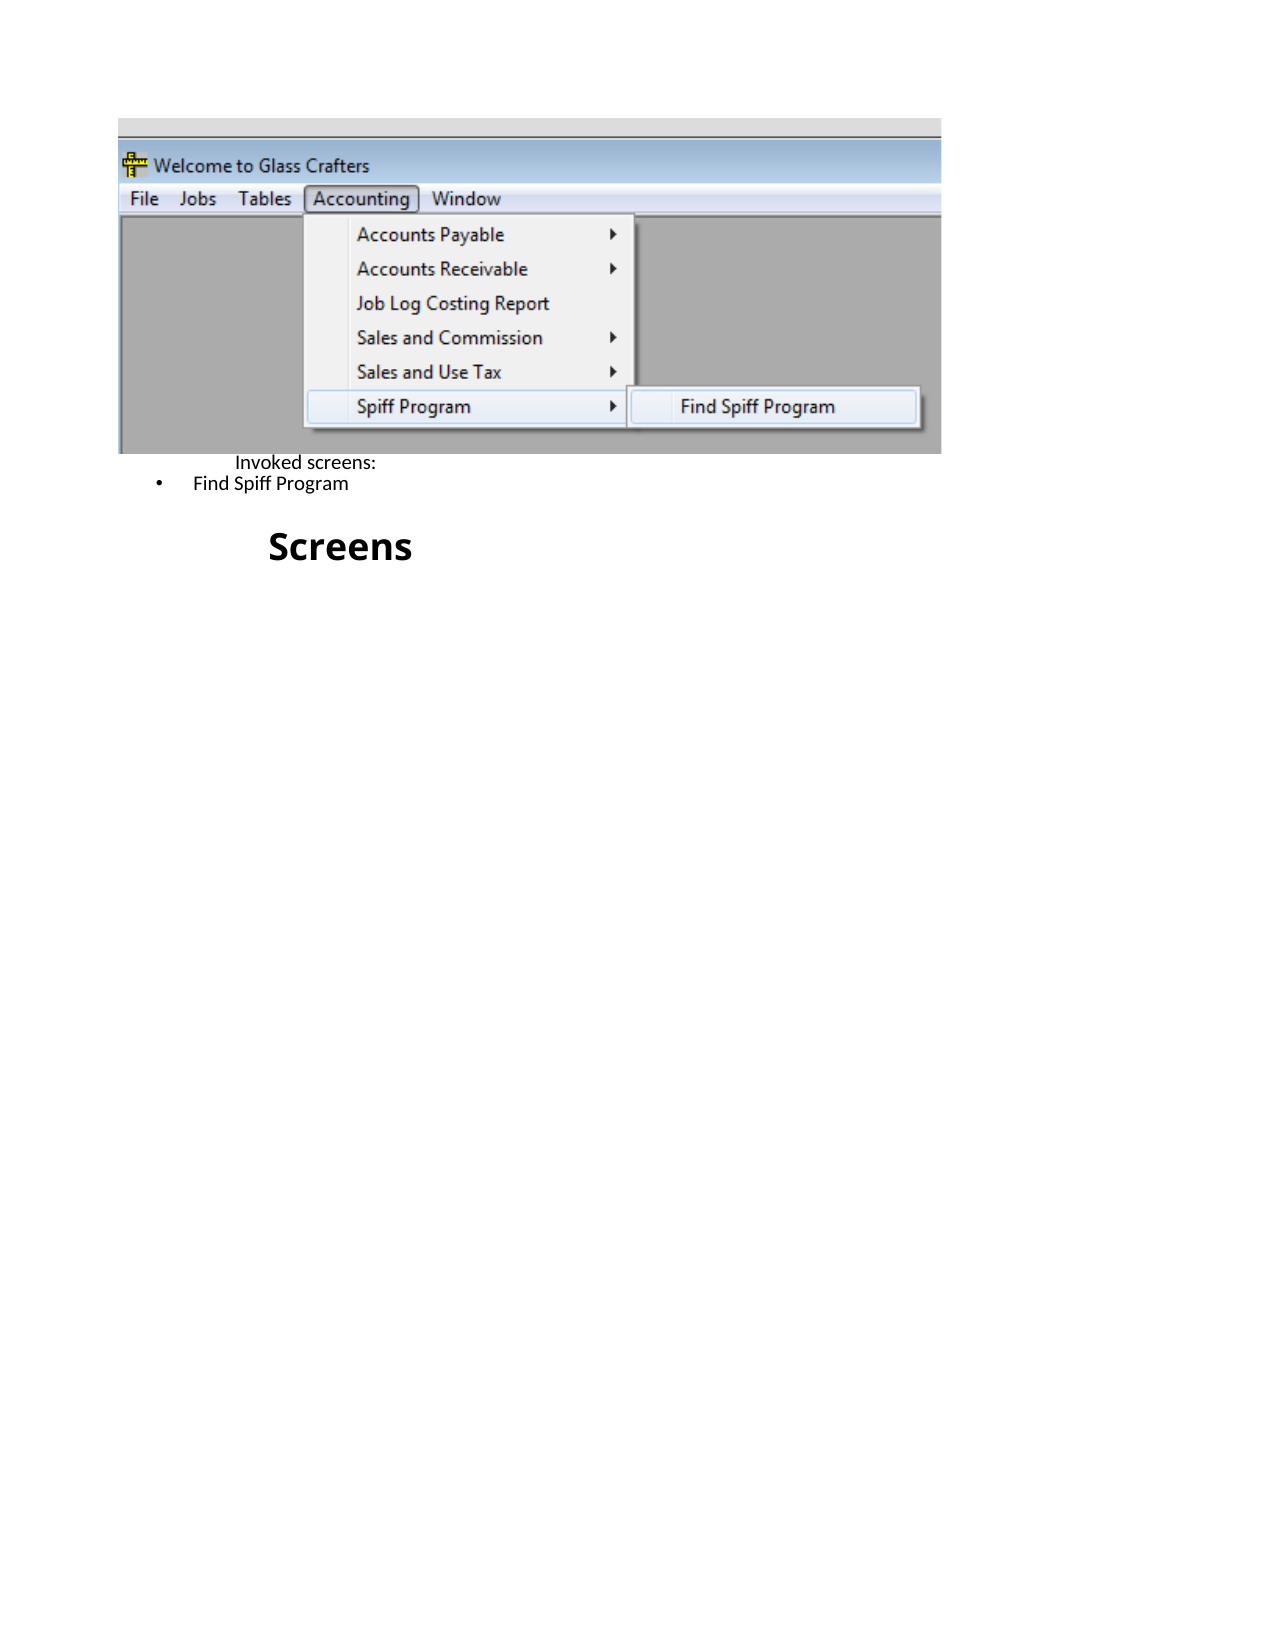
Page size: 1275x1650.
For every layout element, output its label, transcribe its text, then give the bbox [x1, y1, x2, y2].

list Find Spiff Program [156, 475, 1157, 496]
picture [118, 118, 942, 454]
subtitle Screens [193, 521, 1157, 572]
text Invoked screens: [193, 118, 1157, 475]
